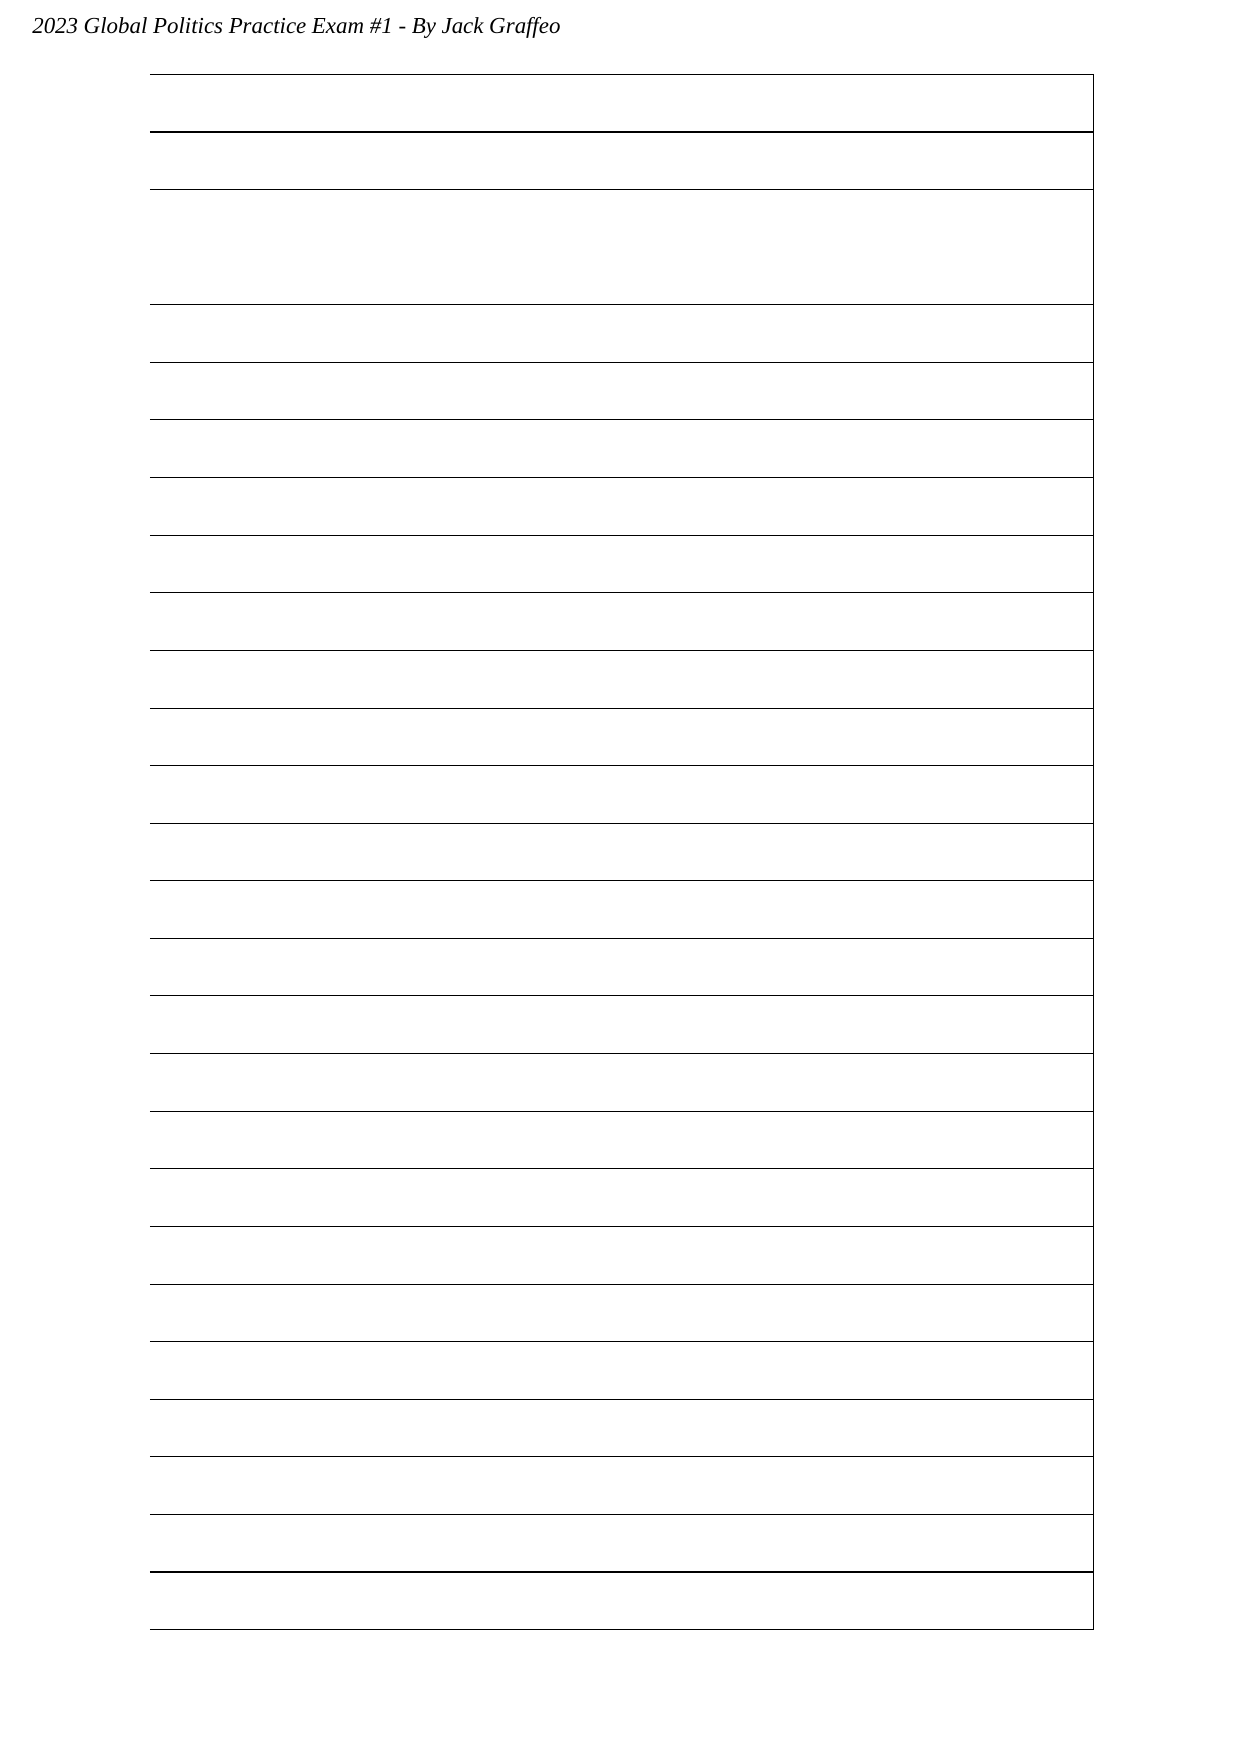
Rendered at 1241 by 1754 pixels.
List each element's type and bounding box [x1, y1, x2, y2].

table_cell [150, 75, 1093, 131]
table_cell [150, 1573, 1093, 1629]
table_cell [150, 1457, 1093, 1514]
table_cell [150, 824, 1093, 880]
table_cell [150, 651, 1093, 707]
table_cell [150, 1285, 1093, 1341]
table_cell [150, 1112, 1093, 1168]
table_cell [150, 1515, 1093, 1571]
table_cell [150, 709, 1093, 765]
table_cell [150, 1169, 1093, 1226]
table_cell [150, 1342, 1093, 1399]
table_cell [150, 363, 1093, 419]
table_cell [150, 133, 1093, 189]
table_cell [150, 1227, 1093, 1283]
table_cell [150, 190, 1093, 247]
table_cell [150, 248, 1093, 304]
table_cell [150, 996, 1093, 1053]
table_cell [150, 881, 1093, 938]
table_cell [150, 536, 1093, 592]
table_cell [150, 420, 1093, 477]
table_cell [150, 593, 1093, 650]
table_cell [150, 305, 1093, 362]
table_cell [150, 939, 1093, 995]
table_cell [150, 1400, 1093, 1456]
table_cell [150, 1054, 1093, 1111]
table_cell [150, 478, 1093, 534]
table_cell [150, 766, 1093, 823]
